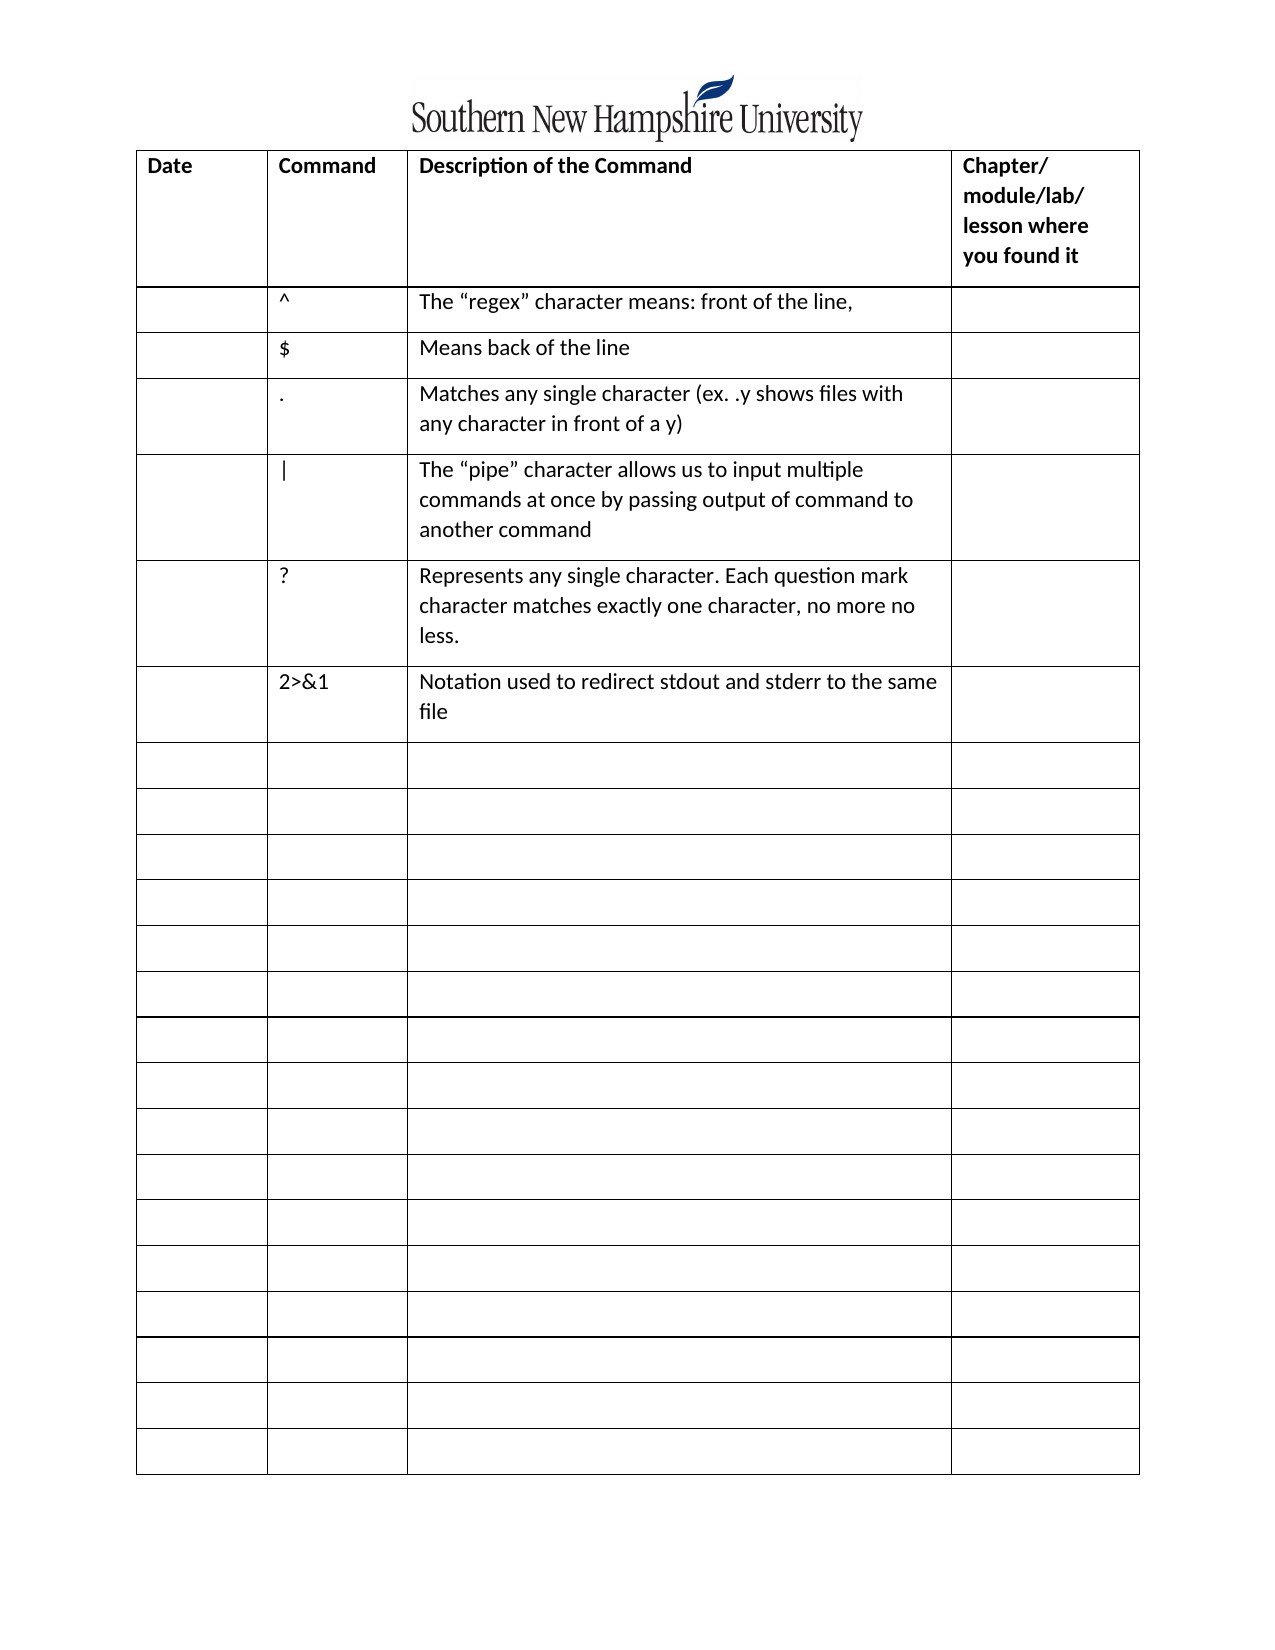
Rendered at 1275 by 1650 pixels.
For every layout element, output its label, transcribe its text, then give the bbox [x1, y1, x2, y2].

table_cell [408, 1292, 951, 1336]
table_cell [952, 1063, 1139, 1108]
table_cell [408, 1429, 951, 1474]
table_cell [137, 926, 267, 971]
table_cell [268, 1155, 407, 1199]
table_cell Means back of the line [408, 333, 951, 378]
table_cell [408, 926, 951, 971]
table_cell [952, 835, 1139, 879]
table_cell [137, 835, 267, 879]
table_cell [268, 1109, 407, 1153]
table_cell [952, 1292, 1139, 1336]
table_cell ? [268, 561, 407, 666]
table_cell [268, 743, 407, 788]
table_cell [268, 1018, 407, 1062]
table_cell [952, 1383, 1139, 1428]
table_cell [408, 1063, 951, 1108]
table_cell [408, 743, 951, 788]
table_cell [952, 1018, 1139, 1062]
table_cell The “pipe” character allows us to input multiple commands at once by passing output of command to another command [408, 455, 951, 560]
table_cell [952, 743, 1139, 788]
table_cell Represents any single character. Each question mark character matches exactly one character, no more no less. [408, 561, 951, 666]
table_cell Matches any single character (ex. .y shows files with any character in front of a y) [408, 379, 951, 454]
table_cell [952, 333, 1139, 378]
table_cell [952, 1246, 1139, 1291]
table_cell [137, 1200, 267, 1245]
table_cell $ [268, 333, 407, 378]
table_cell [408, 972, 951, 1016]
table_cell The “regex” character means: front of the line, [408, 288, 951, 332]
table_cell | [268, 455, 407, 560]
table_cell [952, 288, 1139, 332]
table_cell [137, 1429, 267, 1474]
table_cell [952, 880, 1139, 925]
table_cell [137, 561, 267, 666]
table_cell [952, 667, 1139, 742]
table_header Chapter/module/lab/lesson where you found it [952, 151, 1139, 286]
table_cell [137, 880, 267, 925]
table_cell [137, 743, 267, 788]
table_cell [268, 880, 407, 925]
table_cell [952, 789, 1139, 833]
table_cell [137, 1338, 267, 1382]
table_cell [408, 1155, 951, 1199]
table_cell [137, 972, 267, 1016]
table_cell [268, 835, 407, 879]
table_cell [137, 379, 267, 454]
table_cell [408, 789, 951, 833]
table_cell [268, 1338, 407, 1382]
table_cell [137, 1292, 267, 1336]
table_cell [408, 1246, 951, 1291]
table_cell [137, 1109, 267, 1153]
table_header Description of the Command [408, 151, 951, 286]
table_cell [137, 333, 267, 378]
table_cell [137, 1155, 267, 1199]
table_cell [952, 379, 1139, 454]
table_cell [137, 1383, 267, 1428]
table_cell [268, 1292, 407, 1336]
table_cell [408, 835, 951, 879]
table_cell [137, 1246, 267, 1291]
table_cell [268, 1383, 407, 1428]
table_cell [952, 972, 1139, 1016]
table_cell [952, 1429, 1139, 1474]
table_cell [137, 1018, 267, 1062]
table_cell [408, 1018, 951, 1062]
table_cell [408, 1109, 951, 1153]
table_cell [268, 1063, 407, 1108]
table_cell [137, 667, 267, 742]
table_header Command [268, 151, 407, 286]
table_cell [952, 561, 1139, 666]
table_cell [408, 1338, 951, 1382]
table_cell [408, 1383, 951, 1428]
table_cell [137, 288, 267, 332]
picture [412, 75, 863, 142]
table_cell [268, 789, 407, 833]
table_cell [268, 1429, 407, 1474]
table_cell [408, 1200, 951, 1245]
table_cell ^ [268, 288, 407, 332]
table_cell [268, 926, 407, 971]
table_cell [268, 1200, 407, 1245]
table_cell [952, 926, 1139, 971]
table_cell [137, 1063, 267, 1108]
table_cell [137, 455, 267, 560]
table_cell 2>&1 [268, 667, 407, 742]
table_cell Notation used to redirect stdout and stderr to the same file [408, 667, 951, 742]
table_header Date [137, 151, 267, 286]
table_cell [268, 972, 407, 1016]
table_cell [268, 1246, 407, 1291]
table_cell [952, 1200, 1139, 1245]
table_cell . [268, 379, 407, 454]
table_cell [952, 1109, 1139, 1153]
table_cell [408, 880, 951, 925]
table_cell [137, 789, 267, 833]
table_cell [952, 455, 1139, 560]
table_cell [952, 1338, 1139, 1382]
table_cell [952, 1155, 1139, 1199]
